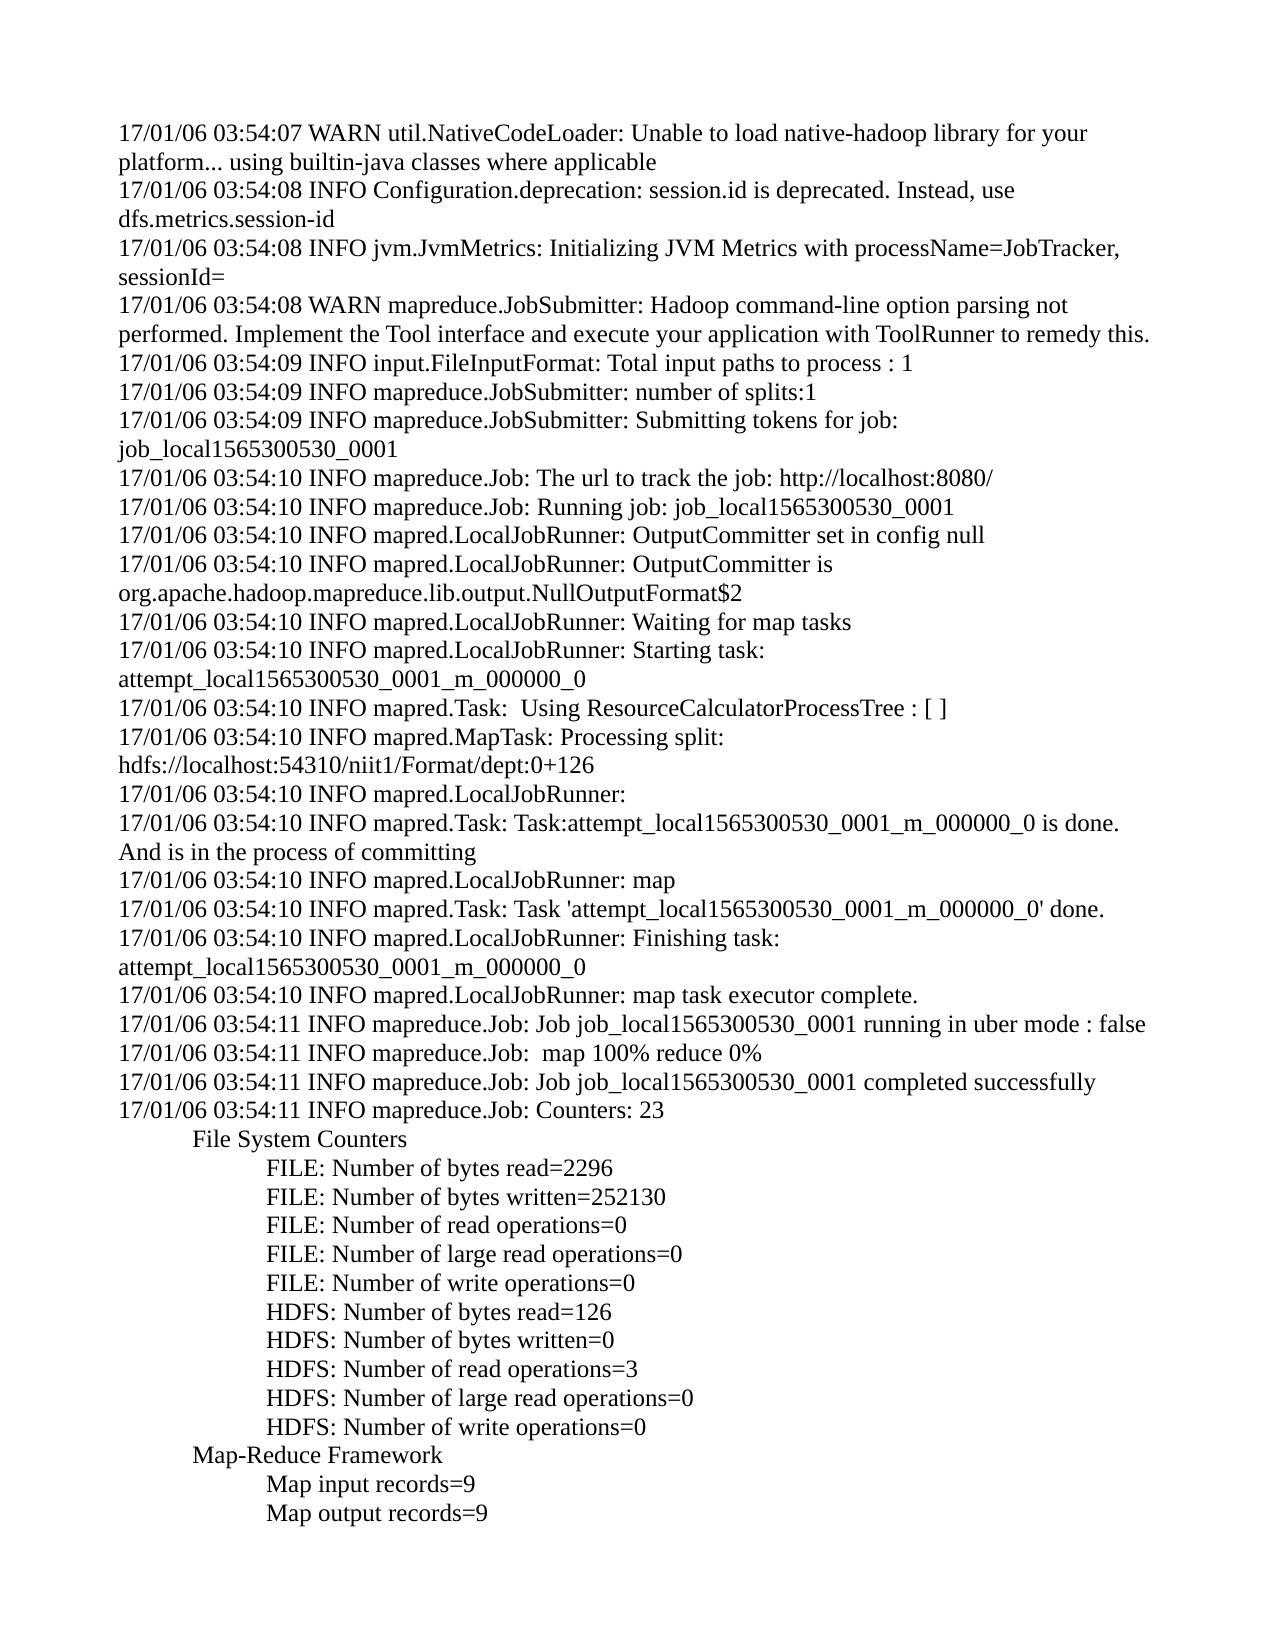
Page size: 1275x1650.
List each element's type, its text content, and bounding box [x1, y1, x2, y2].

text 17/01/06 03:54:10 INFO mapred.LocalJobRunner: Finishing task: attempt_local1565300530_0001_m_000000_0 [118, 923, 1157, 981]
text File System Counters [118, 1124, 1157, 1153]
text 17/01/06 03:54:11 INFO mapreduce.Job: Job job_local1565300530_0001 completed successfully [118, 1067, 1157, 1096]
text 17/01/06 03:54:08 WARN mapreduce.JobSubmitter: Hadoop command-line option parsing not performed. Implement the Tool interface and execute your application with ToolRunner to remedy this. [118, 291, 1157, 348]
text FILE: Number of bytes read=2296 [118, 1153, 1157, 1182]
text FILE: Number of large read operations=0 [118, 1239, 1157, 1268]
text 17/01/06 03:54:10 INFO mapred.LocalJobRunner: OutputCommitter set in config null [118, 521, 1157, 549]
text 17/01/06 03:54:09 INFO mapreduce.JobSubmitter: Submitting tokens for job: job_local1565300530_0001 [118, 406, 1157, 463]
text 17/01/06 03:54:08 INFO jvm.JvmMetrics: Initializing JVM Metrics with processName=JobTracker, sessionId= [118, 233, 1157, 291]
text 17/01/06 03:54:10 INFO mapred.LocalJobRunner: OutputCommitter is org.apache.hadoop.mapreduce.lib.output.NullOutputFormat$2 [118, 549, 1157, 607]
text FILE: Number of bytes written=252130 [118, 1182, 1157, 1211]
text 17/01/06 03:54:11 INFO mapreduce.Job: map 100% reduce 0% [118, 1038, 1157, 1067]
text 17/01/06 03:54:10 INFO mapred.LocalJobRunner: [118, 779, 1157, 808]
text 17/01/06 03:54:07 WARN util.NativeCodeLoader: Unable to load native-hadoop library for your platform... using builtin-java classes where applicable [118, 118, 1157, 176]
text 17/01/06 03:54:10 INFO mapred.MapTask: Processing split: hdfs://localhost:54310/niit1/Format/dept:0+126 [118, 722, 1157, 779]
text HDFS: Number of bytes written=0 [118, 1326, 1157, 1354]
text 17/01/06 03:54:10 INFO mapred.LocalJobRunner: Starting task: attempt_local1565300530_0001_m_000000_0 [118, 636, 1157, 693]
text 17/01/06 03:54:09 INFO input.FileInputFormat: Total input paths to process : 1 [118, 348, 1157, 377]
text 17/01/06 03:54:10 INFO mapred.Task: Using ResourceCalculatorProcessTree : [ ] [118, 693, 1157, 722]
text 17/01/06 03:54:10 INFO mapred.LocalJobRunner: map [118, 866, 1157, 894]
text HDFS: Number of large read operations=0 [118, 1383, 1157, 1412]
text Map output records=9 [118, 1498, 1157, 1527]
text FILE: Number of write operations=0 [118, 1268, 1157, 1297]
text 17/01/06 03:54:10 INFO mapred.LocalJobRunner: Waiting for map tasks [118, 607, 1157, 636]
text 17/01/06 03:54:10 INFO mapreduce.Job: The url to track the job: http://localhost:8080/ [118, 463, 1157, 492]
text HDFS: Number of write operations=0 [118, 1412, 1157, 1441]
text 17/01/06 03:54:10 INFO mapreduce.Job: Running job: job_local1565300530_0001 [118, 492, 1157, 521]
text 17/01/06 03:54:09 INFO mapreduce.JobSubmitter: number of splits:1 [118, 377, 1157, 406]
text Map input records=9 [118, 1469, 1157, 1498]
text Map-Reduce Framework [118, 1441, 1157, 1469]
text HDFS: Number of bytes read=126 [118, 1297, 1157, 1326]
text HDFS: Number of read operations=3 [118, 1354, 1157, 1383]
text 17/01/06 03:54:11 INFO mapreduce.Job: Counters: 23 [118, 1096, 1157, 1124]
text 17/01/06 03:54:10 INFO mapred.Task: Task 'attempt_local1565300530_0001_m_000000_0' done. [118, 894, 1157, 923]
text 17/01/06 03:54:10 INFO mapred.LocalJobRunner: map task executor complete. [118, 981, 1157, 1009]
text 17/01/06 03:54:10 INFO mapred.Task: Task:attempt_local1565300530_0001_m_000000_0 is done. And is in the process of committing [118, 808, 1157, 866]
text 17/01/06 03:54:11 INFO mapreduce.Job: Job job_local1565300530_0001 running in uber mode : false [118, 1009, 1157, 1038]
text 17/01/06 03:54:08 INFO Configuration.deprecation: session.id is deprecated. Instead, use dfs.metrics.session-id [118, 176, 1157, 233]
text FILE: Number of read operations=0 [118, 1211, 1157, 1239]
